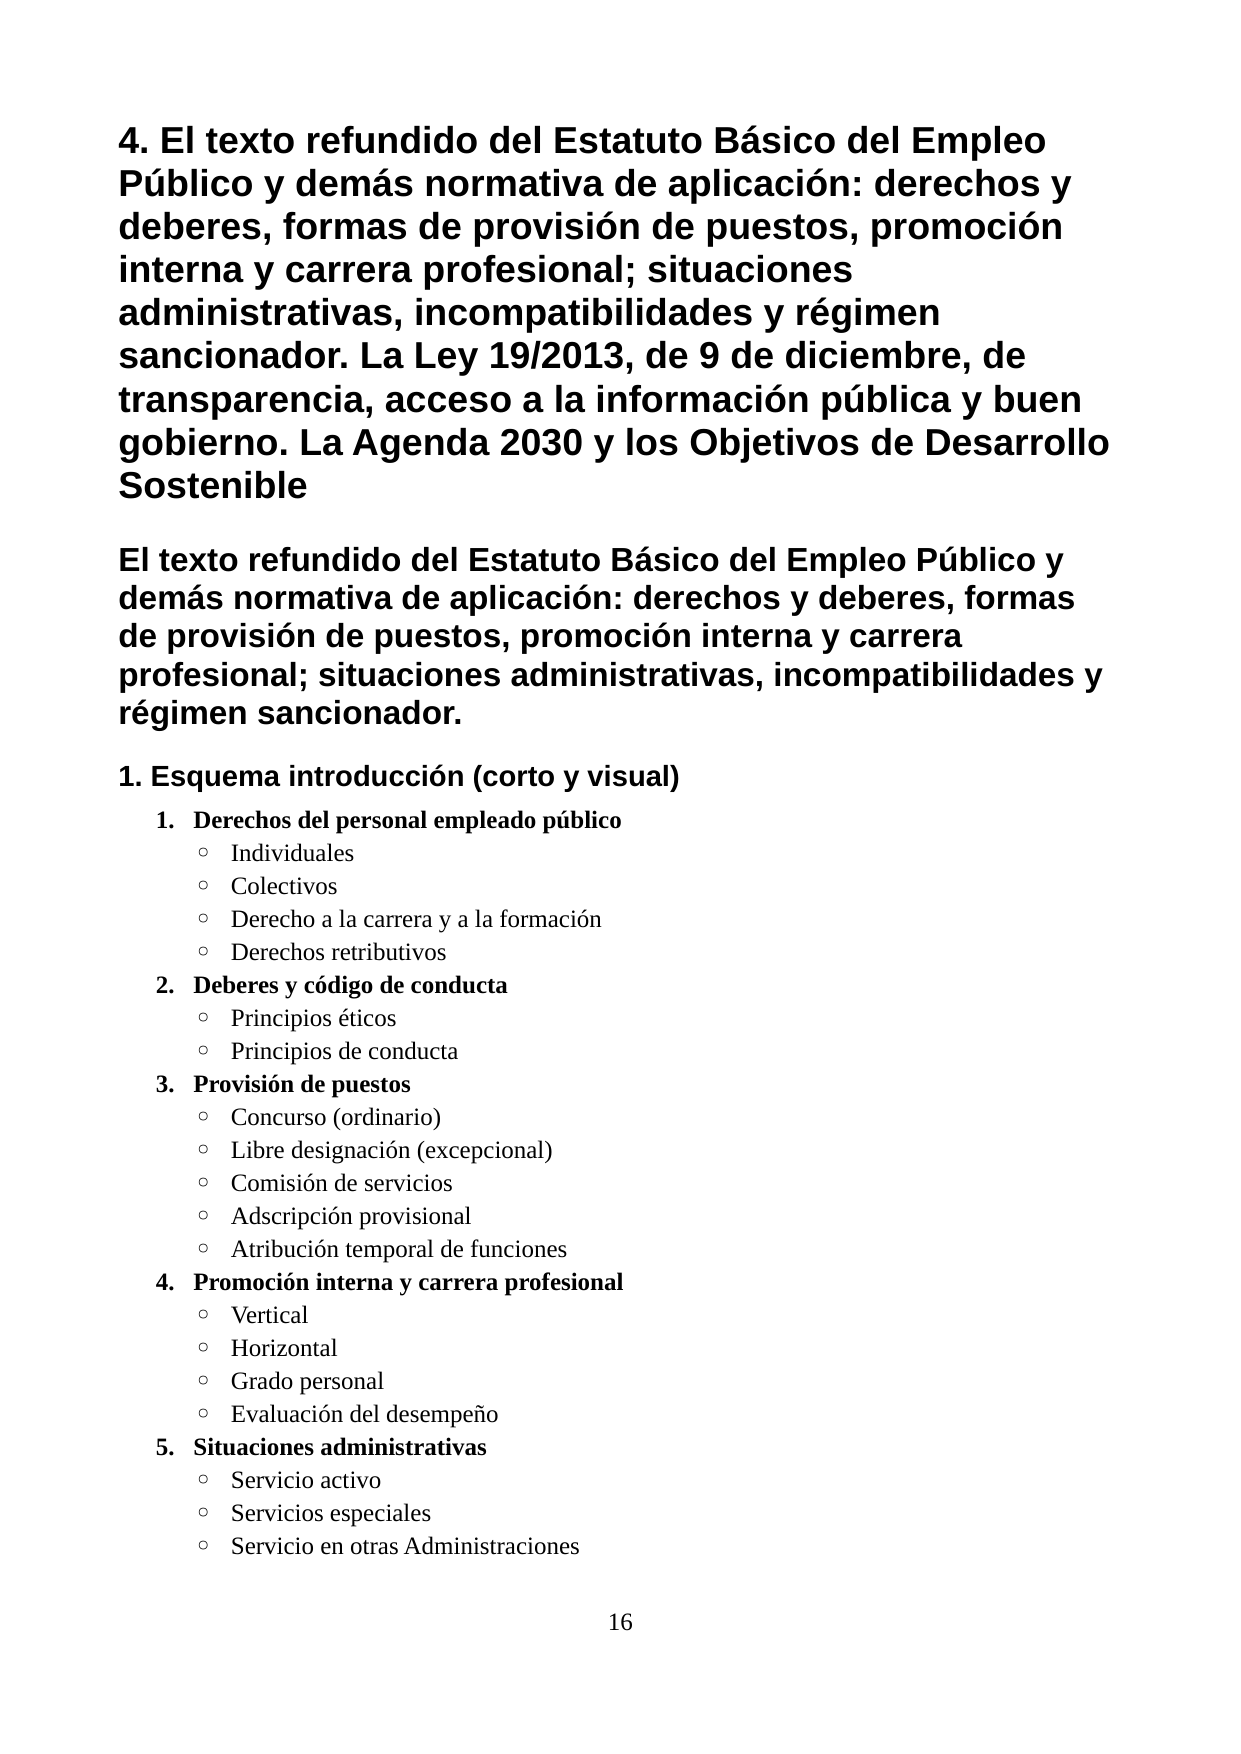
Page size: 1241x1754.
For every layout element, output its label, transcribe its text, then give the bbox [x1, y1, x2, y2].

list Servicio en otras Administraciones [193, 1531, 1122, 1560]
list Servicios especiales [193, 1498, 1122, 1527]
list Principios de conducta [193, 1036, 1122, 1065]
list Provisión de puestos [156, 1069, 1122, 1098]
list Concurso (ordinario) [193, 1102, 1122, 1131]
list Individuales [193, 838, 1122, 867]
list Grado personal [193, 1366, 1122, 1395]
subtitle 1. Esquema introducción (corto y visual) [118, 759, 1122, 792]
list Situaciones administrativas [156, 1432, 1122, 1461]
list Vertical [193, 1300, 1122, 1329]
list Derechos retributivos [193, 937, 1122, 966]
list Servicio activo [193, 1465, 1122, 1494]
list Evaluación del desempeño [193, 1399, 1122, 1428]
subtitle El texto refundido del Estatuto Básico del Empleo Público y demás normativa de aplicación: derechos y deberes, formas de provisión de puestos, promoción interna y carrera profesional; situaciones administrativas, incompatibilidades y régimen sancionador. [118, 539, 1122, 732]
list Libre designación (excepcional) [193, 1135, 1122, 1164]
subtitle 4. El texto refundido del Estatuto Básico del Empleo Público y demás normativa de aplicación: derechos y deberes, formas de provisión de puestos, promoción interna y carrera profesional; situaciones administrativas, incompatibilidades y régimen sancionador. La Ley 19/2013, de 9 de diciembre, de transparencia, acceso a la información pública y buen gobierno. La Agenda 2030 y los Objetivos de Desarrollo Sostenible [118, 118, 1122, 506]
list Derecho a la carrera y a la formación [193, 904, 1122, 933]
list Principios éticos [193, 1003, 1122, 1032]
list Atribución temporal de funciones [193, 1234, 1122, 1263]
list Derechos del personal empleado público [156, 805, 1122, 834]
list Colectivos [193, 871, 1122, 900]
list Adscripción provisional [193, 1201, 1122, 1230]
list Comisión de servicios [193, 1168, 1122, 1197]
list Promoción interna y carrera profesional [156, 1267, 1122, 1296]
list Deberes y código de conducta [156, 970, 1122, 999]
list Horizontal [193, 1333, 1122, 1362]
